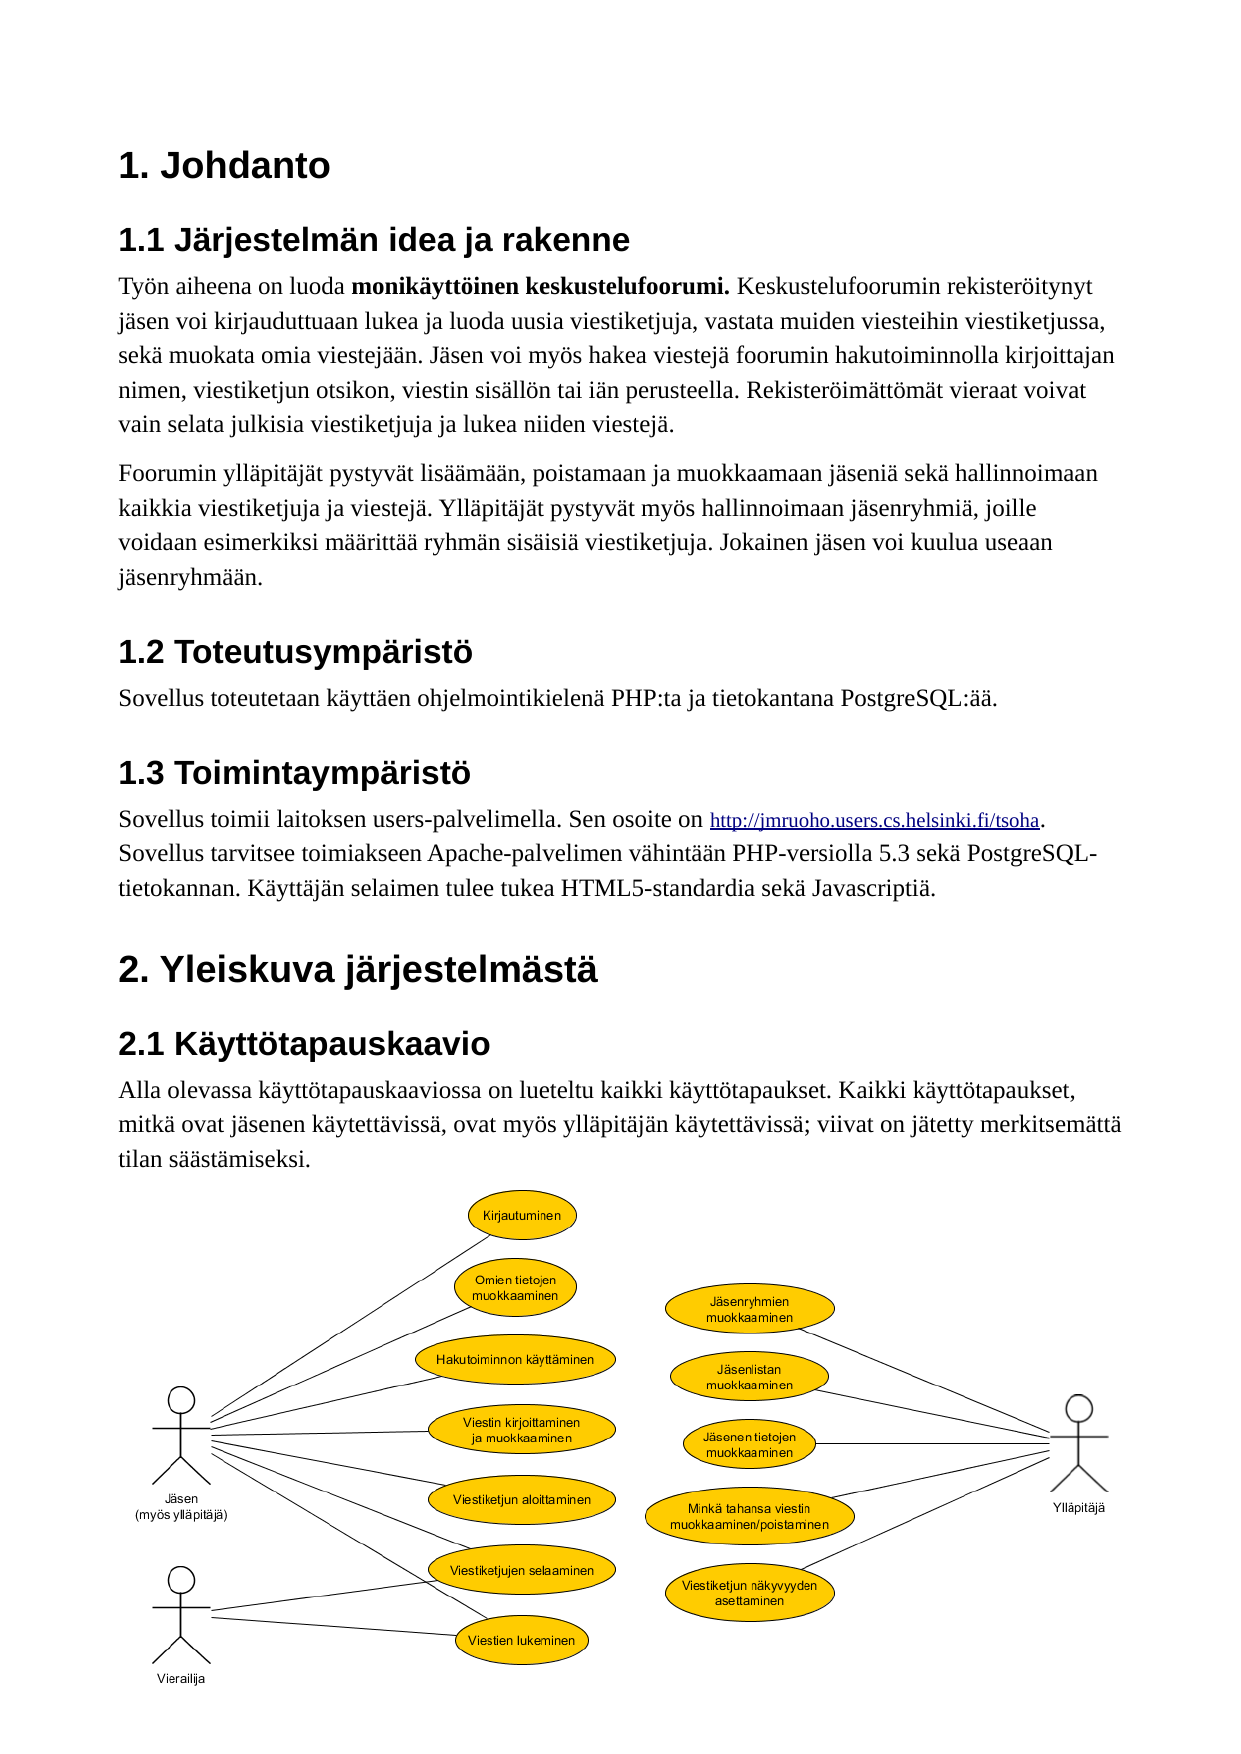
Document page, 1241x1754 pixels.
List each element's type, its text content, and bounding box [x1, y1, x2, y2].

text Sovellus toteutetaan käyttäen ohjelmointikielenä PHP:ta ja tietokantana PostgreSQL:ää. [118, 683, 1122, 711]
subtitle 1.3 Toimintaympäristö [118, 753, 1122, 791]
subtitle 1. Johdanto [118, 143, 1122, 187]
subtitle 1.1 Järjestelmän idea ja rakenne [118, 220, 1122, 259]
text Sovellus toimii laitoksen users-palvelimella. Sen osoite on http://jmruoho.users.cs.helsinki.fi/tsoha. Sovellus tarvitsee toimiakseen Apache-palvelimen vähintään PHP-versiolla 5.3 sekä PostgreSQL-tietokannan. Käyttäjän selaimen tulee tukea HTML5-standardia sekä Javascriptiä. [118, 804, 1122, 901]
picture [118, 1175, 1123, 1702]
text Foorumin ylläpitäjät pystyvät lisäämään, poistamaan ja muokkaamaan jäseniä sekä hallinnoimaan kaikkia viestiketjuja ja viestejä. Ylläpitäjät pystyvät myös hallinnoimaan jäsenryhmiä, joille voidaan esimerkiksi määrittää ryhmän sisäisiä viestiketjuja. Jokainen jäsen voi kuulua useaan jäsenryhmään. [118, 458, 1122, 590]
text Alla olevassa käyttötapauskaaviossa on lueteltu kaikki käyttötapaukset. Kaikki käyttötapaukset, mitkä ovat jäsenen käytettävissä, ovat myös ylläpitäjän käytettävissä; viivat on jätetty merkitsemättä tilan säästämiseksi. [118, 1075, 1122, 1173]
subtitle 2. Yleiskuva järjestelmästä [118, 947, 1122, 990]
subtitle 1.2 Toteutusympäristö [118, 632, 1122, 670]
subtitle 2.1 Käyttötapauskaavio [118, 1024, 1122, 1062]
text Työn aiheena on luoda monikäyttöinen keskustelufoorumi. Keskustelufoorumin rekisteröitynyt jäsen voi kirjauduttuaan lukea ja luoda uusia viestiketjuja, vastata muiden viesteihin viestiketjussa, sekä muokata omia viestejään. Jäsen voi myös hakea viestejä foorumin hakutoiminnolla kirjoittajan nimen, viestiketjun otsikon, viestin sisällön tai iän perusteella. Rekisteröimättömät vieraat voivat vain selata julkisia viestiketjuja ja lukea niiden viestejä. [118, 271, 1122, 438]
